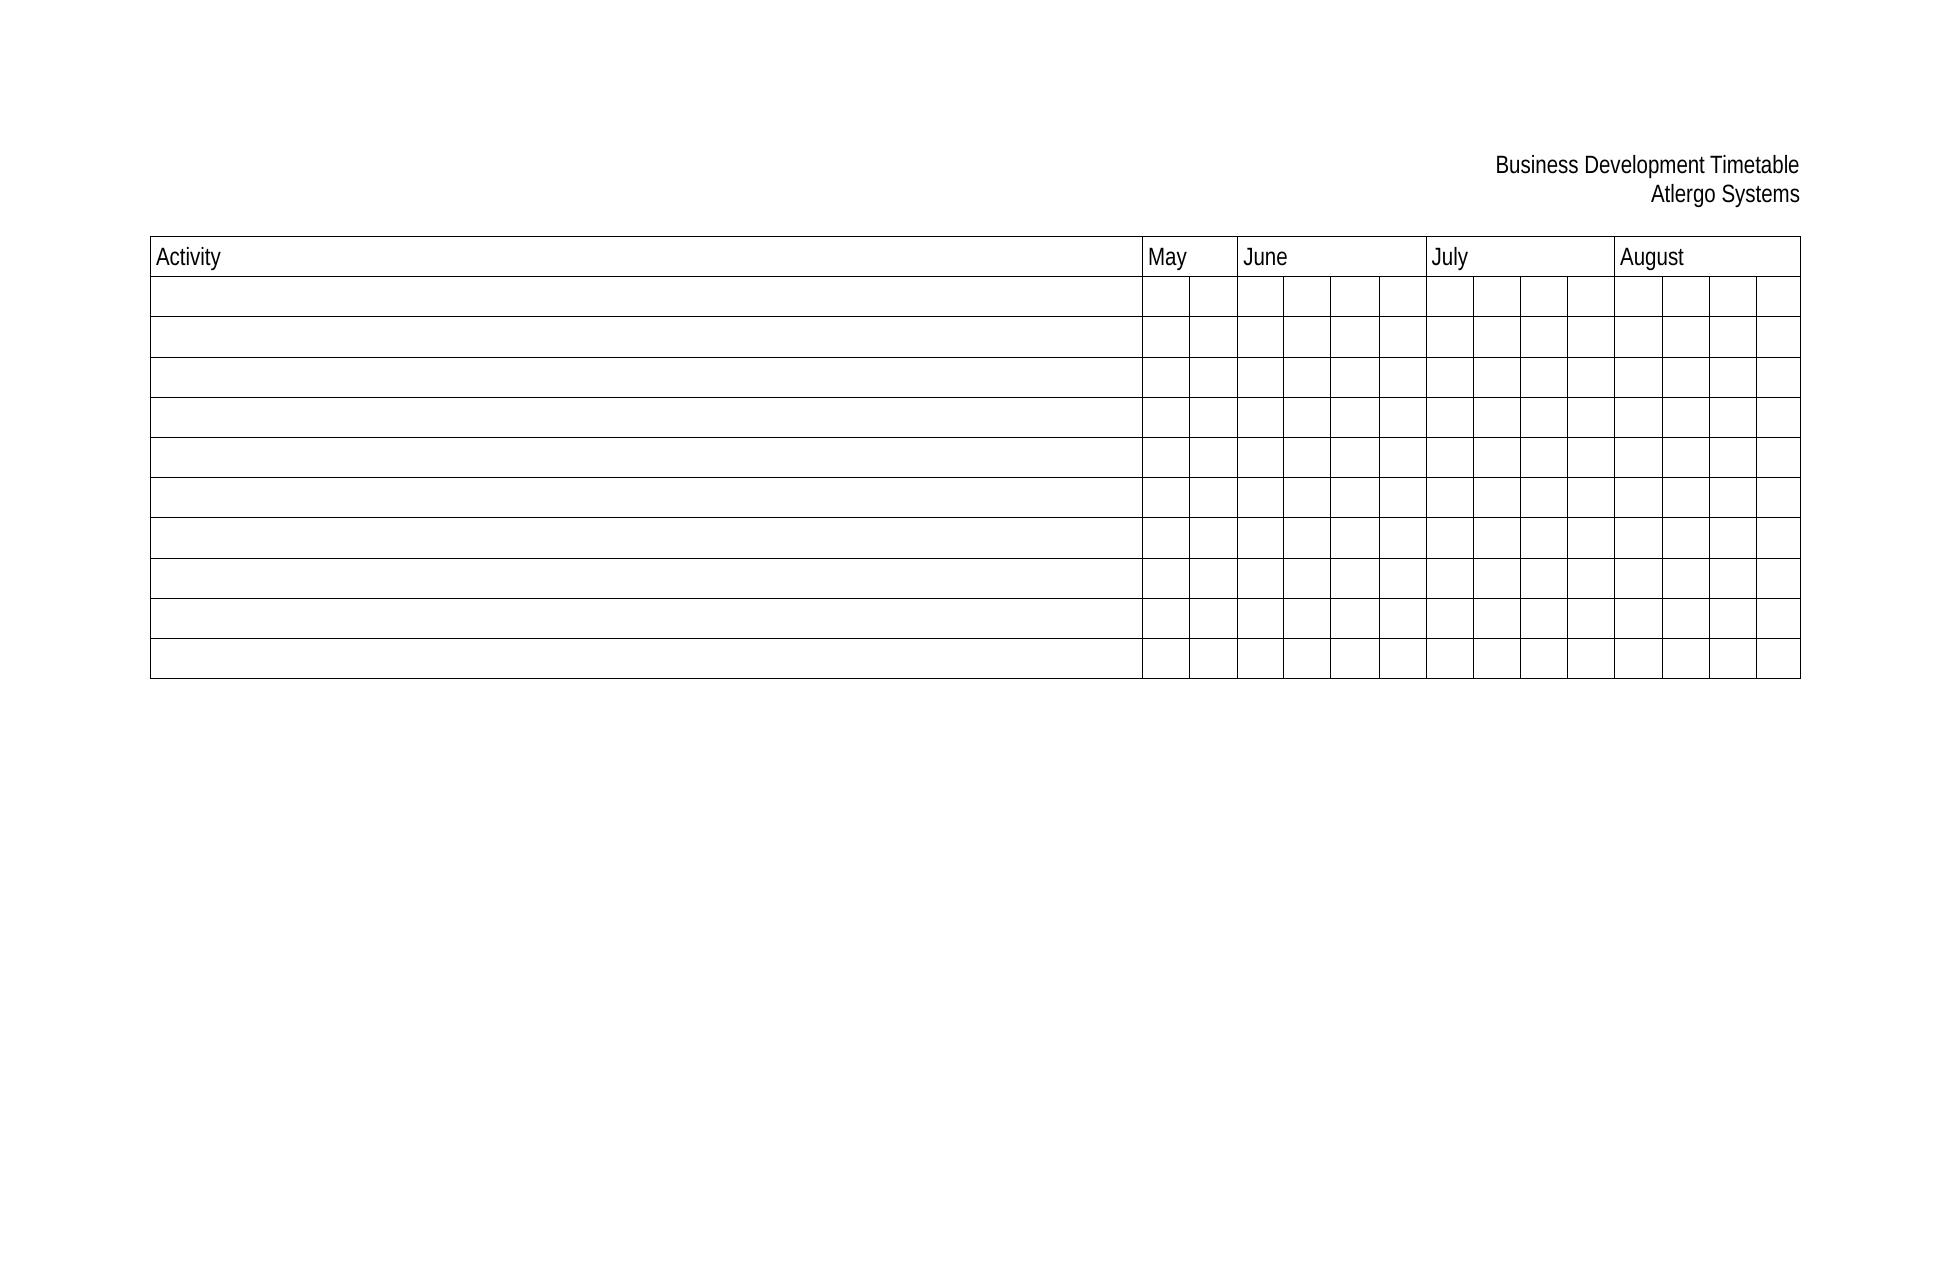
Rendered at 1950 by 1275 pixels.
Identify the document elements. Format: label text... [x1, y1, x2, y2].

table_cell [1331, 317, 1379, 357]
table_cell [1331, 438, 1379, 477]
table_cell [1143, 438, 1189, 477]
table_cell [151, 317, 1142, 357]
table_cell [1521, 317, 1567, 357]
table_cell [151, 358, 1142, 397]
table_cell [1474, 317, 1520, 357]
table_cell [1143, 277, 1189, 316]
table_cell [1190, 438, 1237, 477]
table_cell [1474, 358, 1520, 397]
table_cell [1568, 398, 1614, 437]
table_cell [151, 599, 1142, 638]
table_cell [1474, 478, 1520, 517]
table_cell [1568, 317, 1614, 357]
table_cell [1710, 317, 1756, 357]
table_cell [1284, 398, 1330, 437]
table_cell [1331, 398, 1379, 437]
table_cell [1615, 277, 1662, 316]
table_cell [1663, 559, 1709, 598]
table_cell [1710, 358, 1756, 397]
table_cell [1238, 518, 1283, 558]
table_cell [1663, 358, 1709, 397]
table_cell [1427, 478, 1473, 517]
table_cell [1474, 599, 1520, 638]
table_cell [1380, 559, 1426, 598]
table_cell [1238, 358, 1283, 397]
table_cell [1615, 358, 1662, 397]
table_cell [1331, 518, 1379, 558]
table_cell [1757, 559, 1800, 598]
table_cell [1663, 317, 1709, 357]
table_cell [1238, 398, 1283, 437]
table_cell [1521, 358, 1567, 397]
table_cell [1238, 478, 1283, 517]
table_cell [1380, 639, 1426, 678]
table_cell [1380, 518, 1426, 558]
table_cell [1757, 518, 1800, 558]
table_cell [1757, 599, 1800, 638]
table_cell [1427, 277, 1473, 316]
table_cell [1521, 438, 1567, 477]
table_cell [1568, 478, 1614, 517]
table_cell [1710, 559, 1756, 598]
table_cell [1284, 599, 1330, 638]
table_cell [1615, 438, 1662, 477]
table_cell [1757, 317, 1800, 357]
table_cell [1757, 438, 1800, 477]
table_cell [1521, 398, 1567, 437]
table_cell [1663, 438, 1709, 477]
table_cell [1615, 317, 1662, 357]
table_header Activity [151, 237, 1142, 276]
table_cell [1284, 277, 1330, 316]
table_cell [1190, 518, 1237, 558]
table_cell [1710, 277, 1756, 316]
table_cell [1331, 277, 1379, 316]
table_cell [1284, 639, 1330, 678]
table_cell [1474, 438, 1520, 477]
table_header August [1615, 237, 1800, 276]
table_header June [1238, 237, 1426, 276]
table_cell [1427, 599, 1473, 638]
table_cell [1380, 438, 1426, 477]
table_cell [1427, 358, 1473, 397]
table_cell [1663, 277, 1709, 316]
table_cell [1427, 438, 1473, 477]
table_cell [1190, 317, 1237, 357]
table_cell [1331, 358, 1379, 397]
table_cell [1568, 518, 1614, 558]
table_cell [1143, 398, 1189, 437]
table_cell [1380, 317, 1426, 357]
table_cell [1474, 559, 1520, 598]
table_cell [1380, 599, 1426, 638]
table_cell [1474, 398, 1520, 437]
table_cell [1284, 518, 1330, 558]
table_cell [1663, 518, 1709, 558]
table_cell [1190, 478, 1237, 517]
table_cell [1427, 398, 1473, 437]
table_cell [1757, 639, 1800, 678]
table_cell [1143, 639, 1189, 678]
table_cell [1663, 599, 1709, 638]
table_cell [151, 277, 1142, 316]
table_cell [1474, 518, 1520, 558]
table_cell [1615, 559, 1662, 598]
table_cell [1427, 559, 1473, 598]
table_cell [1757, 478, 1800, 517]
table_cell [1331, 599, 1379, 638]
table_cell [1757, 277, 1800, 316]
table_cell [1568, 277, 1614, 316]
table_cell [1238, 277, 1283, 316]
table_cell [1757, 358, 1800, 397]
table_cell [1615, 518, 1662, 558]
table_cell [1190, 398, 1237, 437]
table_cell [1710, 438, 1756, 477]
table_cell [1521, 599, 1567, 638]
table_cell [1238, 317, 1283, 357]
table_cell [1331, 559, 1379, 598]
table_cell [1143, 478, 1189, 517]
table_cell [1143, 518, 1189, 558]
table_cell [1284, 478, 1330, 517]
table_cell [1380, 358, 1426, 397]
table_cell [1568, 559, 1614, 598]
table_cell [1568, 639, 1614, 678]
table_cell [1568, 358, 1614, 397]
table_cell [1380, 478, 1426, 517]
table_cell [1331, 639, 1379, 678]
table_cell [1568, 438, 1614, 477]
table_cell [151, 518, 1142, 558]
table_cell [1663, 639, 1709, 678]
table_cell [1568, 599, 1614, 638]
table_cell [1663, 478, 1709, 517]
table_cell [1663, 398, 1709, 437]
table_cell [1238, 559, 1283, 598]
table_header May [1143, 237, 1237, 276]
table_cell [1710, 478, 1756, 517]
table_cell [1331, 478, 1379, 517]
table_cell [1615, 478, 1662, 517]
table_cell [1710, 639, 1756, 678]
table_cell [1238, 639, 1283, 678]
table_cell [1190, 639, 1237, 678]
table_cell [1710, 398, 1756, 437]
table_cell [1757, 398, 1800, 437]
table_cell [1521, 639, 1567, 678]
table_cell [1143, 599, 1189, 638]
table_cell [1284, 358, 1330, 397]
table_cell [1190, 358, 1237, 397]
table_cell [1190, 599, 1237, 638]
table_cell [1427, 639, 1473, 678]
table_cell [1710, 518, 1756, 558]
table_cell [151, 478, 1142, 517]
table_cell [1474, 639, 1520, 678]
table_cell [1521, 277, 1567, 316]
table_cell [1190, 277, 1237, 316]
table_cell [151, 398, 1142, 437]
table_cell [1143, 317, 1189, 357]
table_cell [151, 438, 1142, 477]
table_cell [1284, 559, 1330, 598]
table_cell [1380, 277, 1426, 316]
table_cell [1521, 478, 1567, 517]
table_cell [1615, 398, 1662, 437]
table_cell [1615, 599, 1662, 638]
table_cell [1380, 398, 1426, 437]
table_header July [1427, 237, 1614, 276]
table_cell [1521, 518, 1567, 558]
table_cell [1521, 559, 1567, 598]
text Business Development Timetable [150, 150, 1800, 179]
table_cell [151, 559, 1142, 598]
table_cell [1238, 599, 1283, 638]
table_cell [1284, 317, 1330, 357]
table_cell [1143, 358, 1189, 397]
table_cell [1615, 639, 1662, 678]
table_cell [1427, 317, 1473, 357]
table_cell [1238, 438, 1283, 477]
table_cell [1427, 518, 1473, 558]
text Atlergo Systems [150, 179, 1800, 207]
table_cell [1143, 559, 1189, 598]
table_cell [1284, 438, 1330, 477]
table_cell [1474, 277, 1520, 316]
table_cell [1190, 559, 1237, 598]
table_cell [1710, 599, 1756, 638]
table_cell [151, 639, 1142, 678]
